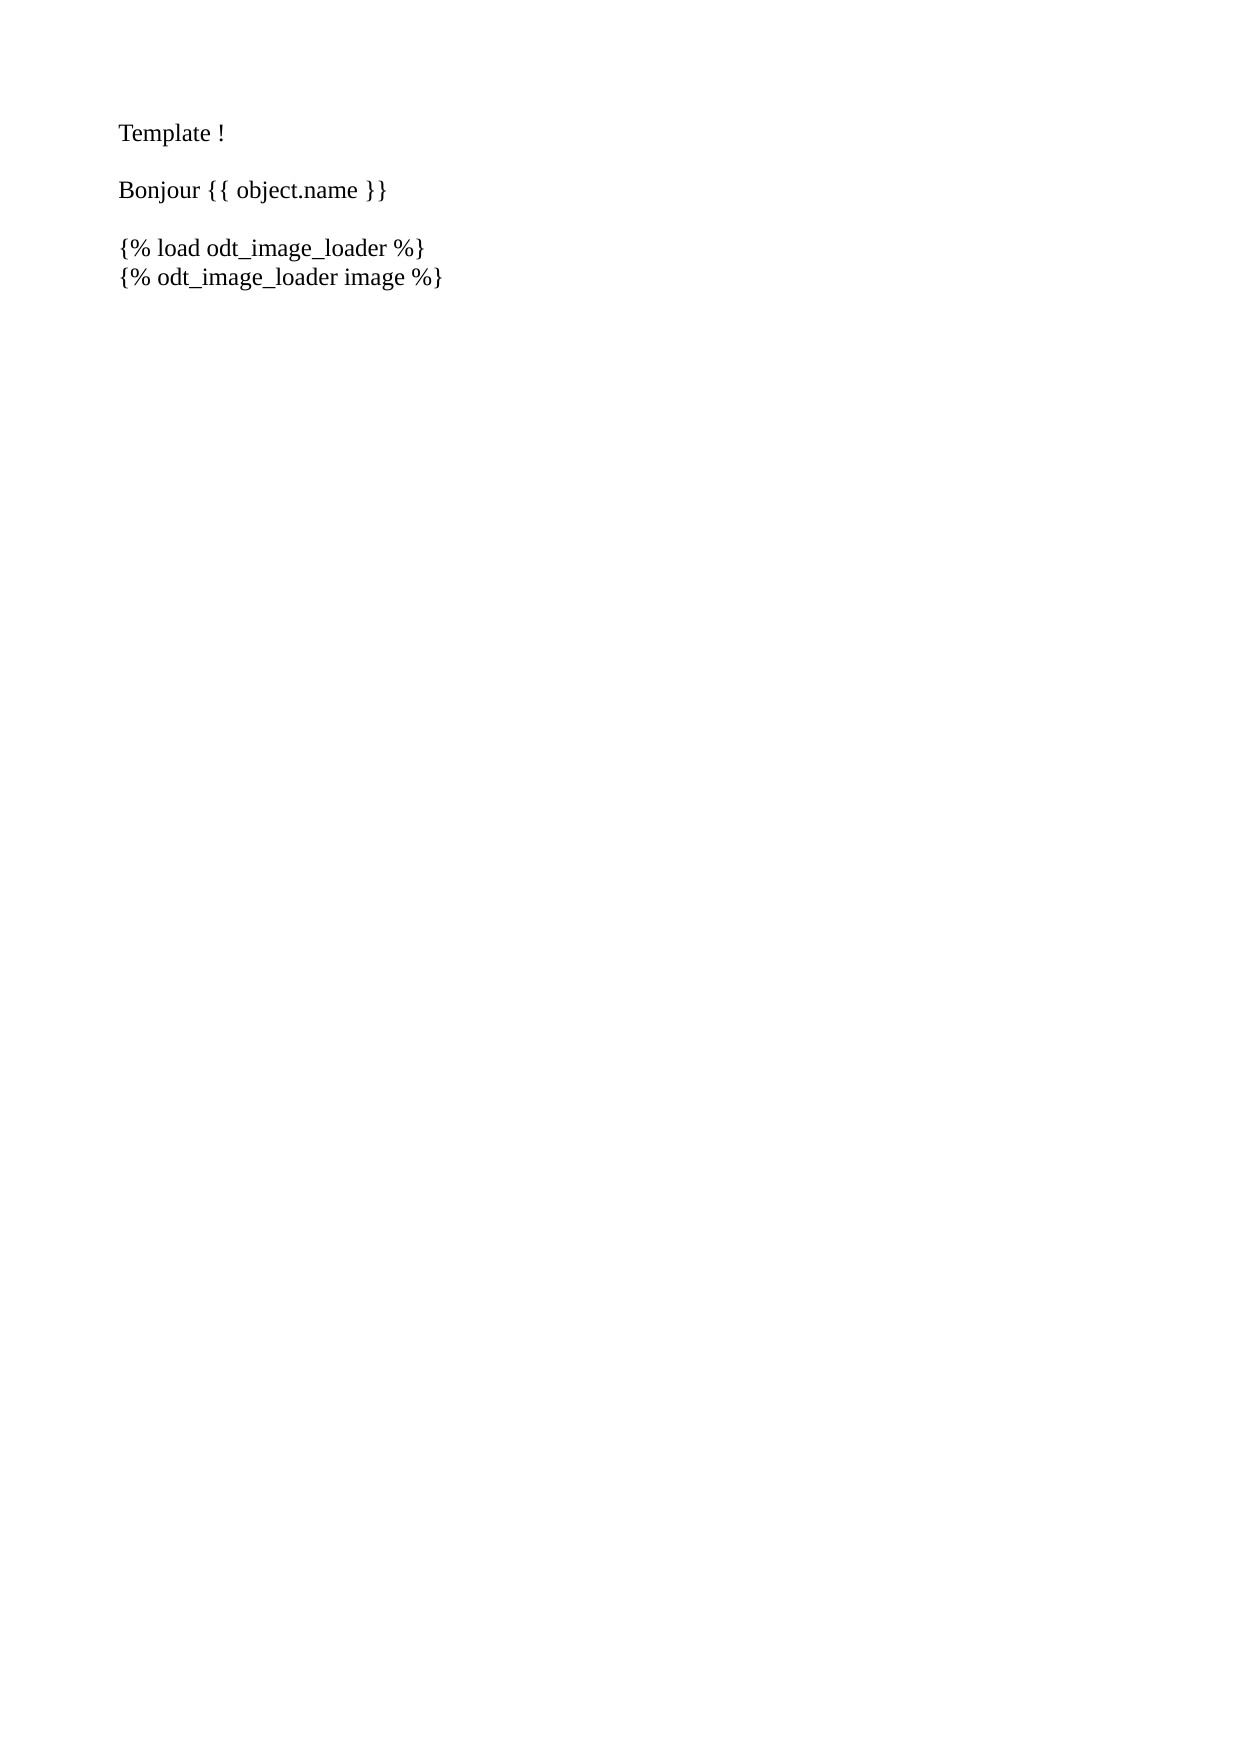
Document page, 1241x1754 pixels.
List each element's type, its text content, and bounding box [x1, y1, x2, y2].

text Template ! [118, 118, 1122, 147]
text {% load odt_image_loader %} [118, 233, 1122, 262]
text {% odt_image_loader image %} [118, 262, 1122, 291]
text Bonjour {{ object.name }} [118, 176, 1122, 204]
